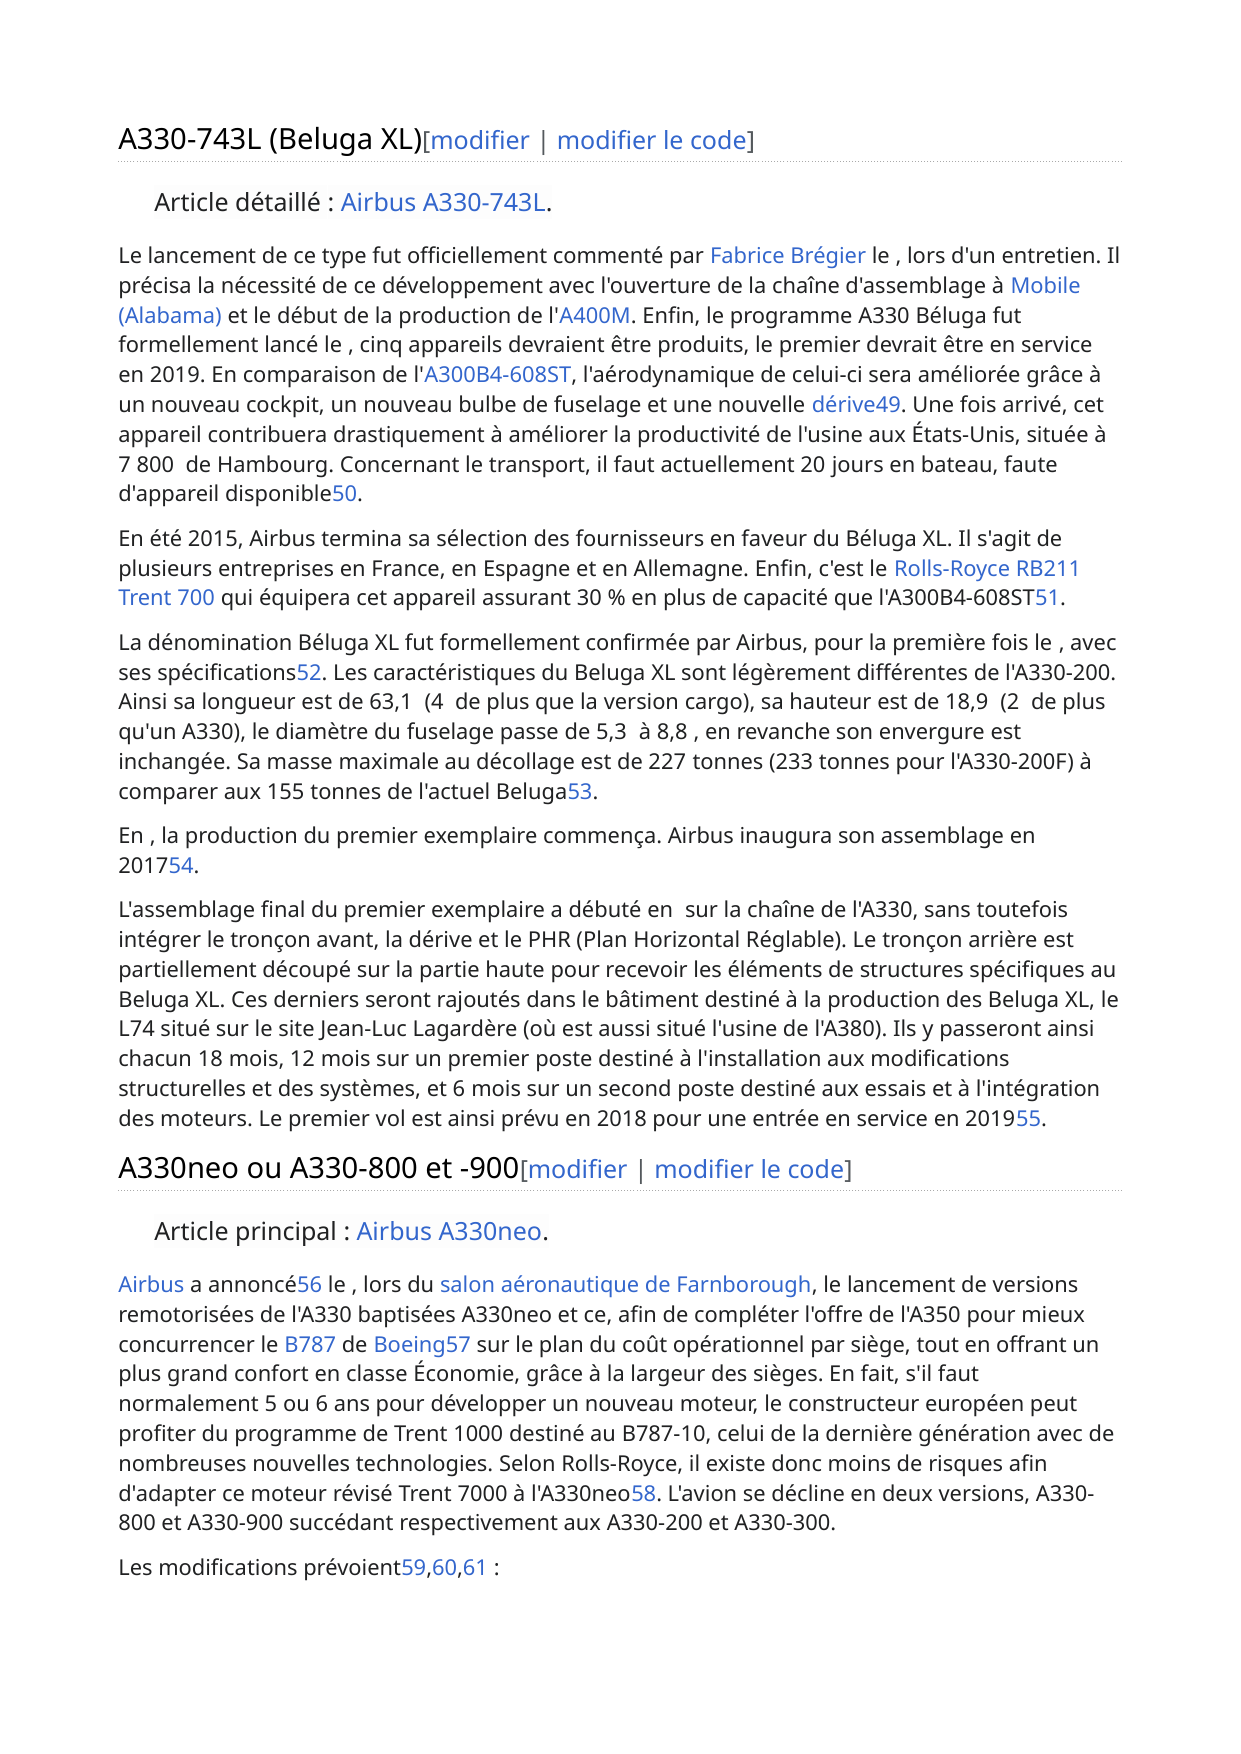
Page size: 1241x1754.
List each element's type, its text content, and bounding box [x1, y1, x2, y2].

subtitle A330neo ou A330-800 et -900[modifier | modifier le code] [118, 1147, 1122, 1190]
text Airbus a annoncé56 le , lors du salon aéronautique de Farnborough, le lancement de versions remotorisées de l'A330 baptisées A330neo et ce, afin de compléter l'offre de l'A350 pour mieux concurrencer le B787 de Boeing57 sur le plan du coût opérationnel par siège, tout en offrant un plus grand confort en classe Économie, grâce à la largeur des sièges. En fait, s'il faut normalement 5 ou 6 ans pour développer un nouveau moteur, le constructeur européen peut profiter du programme de Trent 1000 destiné au B787-10, celui de la dernière génération avec de nombreuses nouvelles technologies. Selon Rolls-Royce, il existe donc moins de risques afin d'adapter ce moteur révisé Trent 7000 à l'A330neo58. L'avion se décline en deux versions, A330-800 et A330-900 succédant respectivement aux A330-200 et A330-300. [118, 1269, 1122, 1537]
text Les modifications prévoient59,60,61 : [118, 1552, 1122, 1581]
text Article détaillé : Airbus A330-743L. [118, 184, 1122, 219]
text L'assemblage final du premier exemplaire a débuté en sur la chaîne de l'A330, sans toutefois intégrer le tronçon avant, la dérive et le PHR (Plan Horizontal Réglable). Le tronçon arrière est partiellement découpé sur la partie haute pour recevoir les éléments de structures spécifiques au Beluga XL. Ces derniers seront rajoutés dans le bâtiment destiné à la production des Beluga XL, le L74 situé sur le site Jean-Luc Lagardère (où est aussi situé l'usine de l'A380). Ils y passeront ainsi chacun 18 mois, 12 mois sur un premier poste destiné à l'installation aux modifications structurelles et des systèmes, et 6 mois sur un second poste destiné aux essais et à l'intégration des moteurs. Le premier vol est ainsi prévu en 2018 pour une entrée en service en 201955. [118, 894, 1122, 1132]
text En été 2015, Airbus termina sa sélection des fournisseurs en faveur du Béluga XL. Il s'agit de plusieurs entreprises en France, en Espagne et en Allemagne. Enfin, c'est le Rolls-Royce RB211 Trent 700 qui équipera cet appareil assurant 30 % en plus de capacité que l'A300B4-608ST51. [118, 523, 1122, 612]
text La dénomination Béluga XL fut formellement confirmée par Airbus, pour la première fois le , avec ses spécifications52. Les caractéristiques du Beluga XL sont légèrement différentes de l'A330-200. Ainsi sa longueur est de 63,1 (4 de plus que la version cargo), sa hauteur est de 18,9 (2 de plus qu'un A330), le diamètre du fuselage passe de 5,3 à 8,8 , en revanche son envergure est inchangée. Sa masse maximale au décollage est de 227 tonnes (233 tonnes pour l'A330-200F) à comparer aux 155 tonnes de l'actuel Beluga53. [118, 627, 1122, 805]
subtitle A330-743L (Beluga XL)[modifier | modifier le code] [118, 118, 1122, 161]
text En , la production du premier exemplaire commença. Airbus inaugura son assemblage en 201754. [118, 820, 1122, 879]
text Le lancement de ce type fut officiellement commenté par Fabrice Brégier le , lors d'un entretien. Il précisa la nécessité de ce développement avec l'ouverture de la chaîne d'assemblage à Mobile (Alabama) et le début de la production de l'A400M. Enfin, le programme A330 Béluga fut formellement lancé le , cinq appareils devraient être produits, le premier devrait être en service en 2019. En comparaison de l'A300B4-608ST, l'aérodynamique de celui-ci sera améliorée grâce à un nouveau cockpit, un nouveau bulbe de fuselage et une nouvelle dérive49. Une fois arrivé, cet appareil contribuera drastiquement à améliorer la productivité de l'usine aux États-Unis, située à 7 800 de Hambourg. Concernant le transport, il faut actuellement 20 jours en bateau, faute d'appareil disponible50. [118, 240, 1122, 508]
text Article principal : Airbus A330neo. [118, 1213, 1122, 1248]
